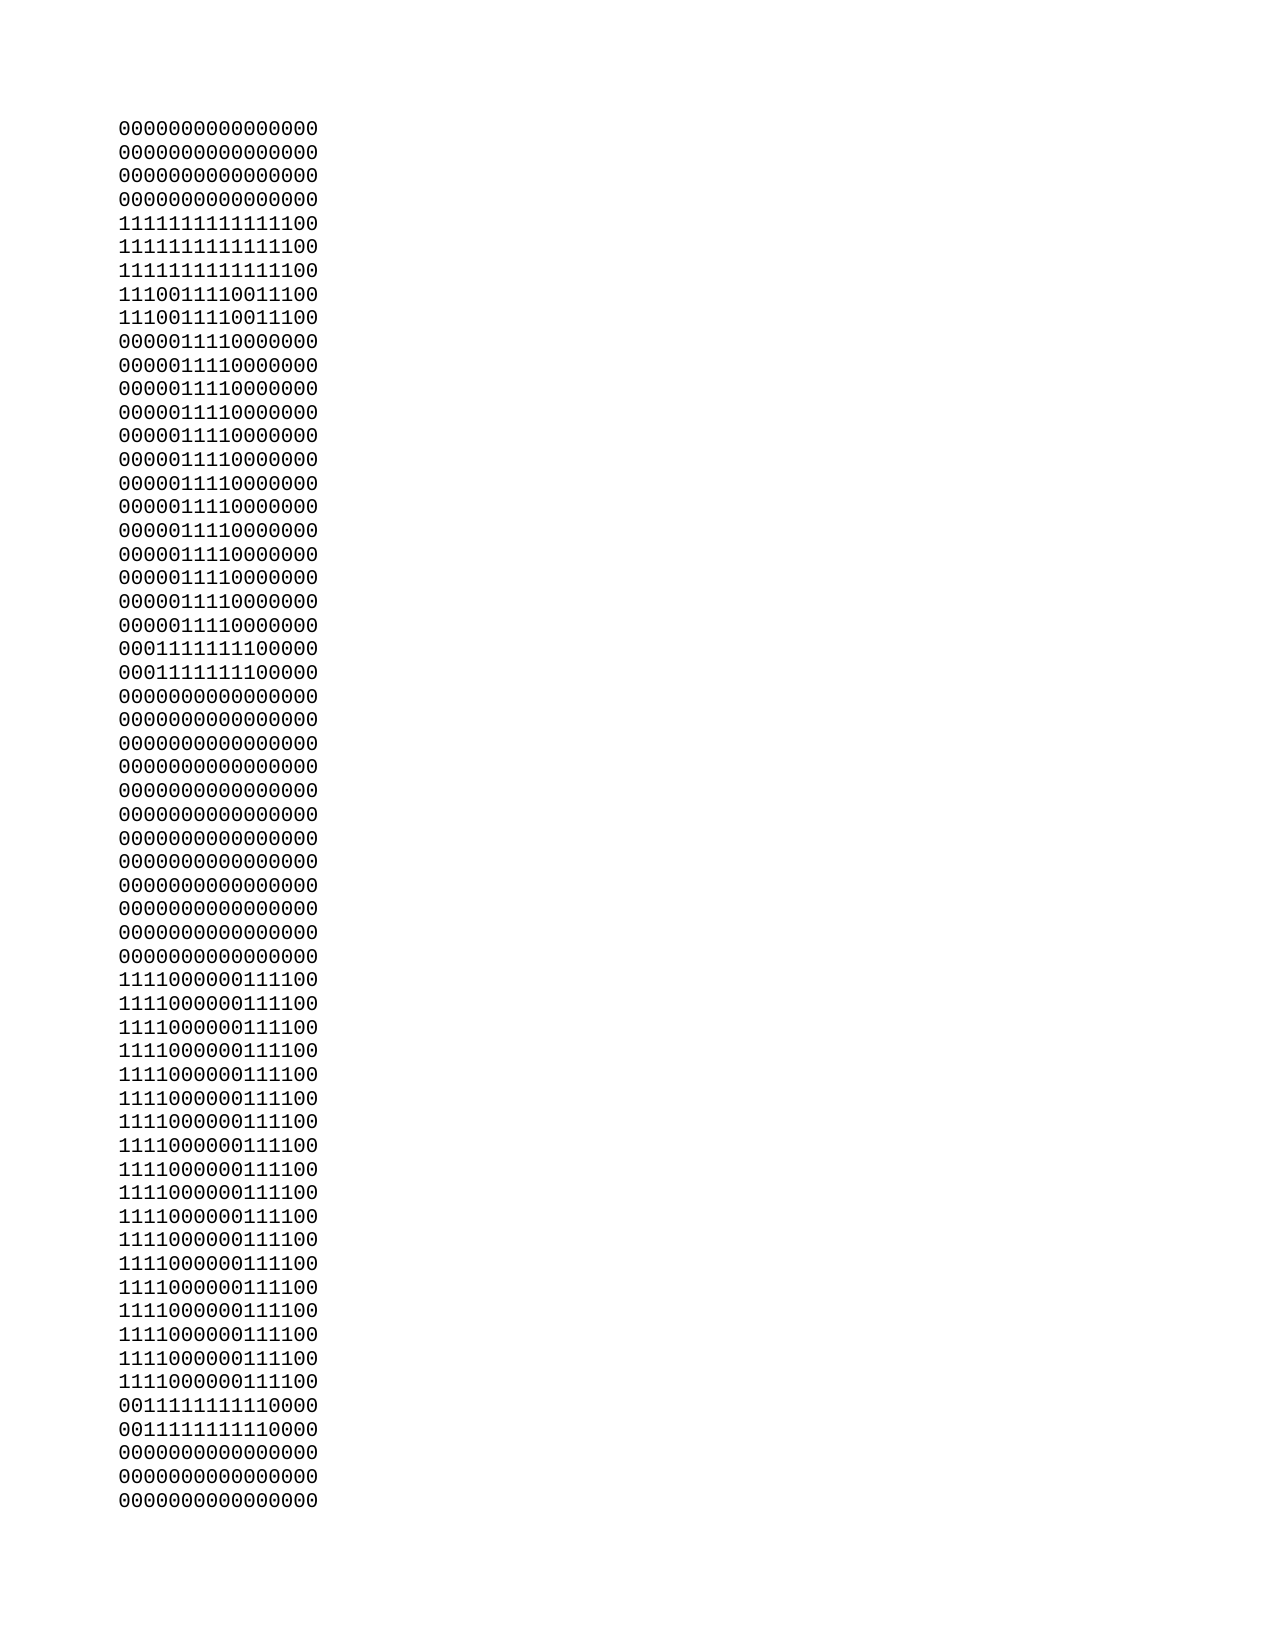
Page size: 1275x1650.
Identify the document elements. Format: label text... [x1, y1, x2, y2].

text 1111111111111100 [118, 236, 1157, 260]
text 0011111111110000 [118, 1395, 1157, 1419]
text 0000000000000000 [118, 733, 1157, 757]
text 0000011110000000 [118, 496, 1157, 520]
text 0000011110000000 [118, 473, 1157, 496]
text 0000011110000000 [118, 591, 1157, 615]
text 1111000000111100 [118, 1348, 1157, 1371]
text 1111000000111100 [118, 1158, 1157, 1182]
text 0000000000000000 [118, 851, 1157, 875]
text 0000000000000000 [118, 946, 1157, 969]
text 0000000000000000 [118, 189, 1157, 213]
text 1111000000111100 [118, 1300, 1157, 1324]
text 0000011110000000 [118, 449, 1157, 473]
text 1111000000111100 [118, 1040, 1157, 1064]
text 0000011110000000 [118, 520, 1157, 544]
text 1111000000111100 [118, 1064, 1157, 1088]
text 0000000000000000 [118, 1442, 1157, 1466]
text 1111111111111100 [118, 213, 1157, 236]
text 0001111111100000 [118, 638, 1157, 662]
text 1110011110011100 [118, 284, 1157, 307]
text 0011111111110000 [118, 1419, 1157, 1442]
text 0000011110000000 [118, 544, 1157, 567]
text 0000000000000000 [118, 1466, 1157, 1489]
text 0000000000000000 [118, 686, 1157, 709]
text 1111111111111100 [118, 260, 1157, 284]
text 0000000000000000 [118, 827, 1157, 851]
text 0000000000000000 [118, 780, 1157, 804]
text 0000000000000000 [118, 804, 1157, 827]
text 1111000000111100 [118, 1017, 1157, 1040]
text 1111000000111100 [118, 1253, 1157, 1277]
text 1111000000111100 [118, 1088, 1157, 1111]
text 0001111111100000 [118, 662, 1157, 686]
text 0000000000000000 [118, 165, 1157, 189]
text 0000011110000000 [118, 402, 1157, 426]
text 0000011110000000 [118, 378, 1157, 402]
text 0000000000000000 [118, 118, 1157, 142]
text 0000000000000000 [118, 875, 1157, 898]
text 1111000000111100 [118, 1229, 1157, 1253]
text 1111000000111100 [118, 1324, 1157, 1348]
text 1111000000111100 [118, 993, 1157, 1017]
text 0000011110000000 [118, 331, 1157, 354]
text 0000000000000000 [118, 757, 1157, 780]
text 0000000000000000 [118, 1489, 1157, 1513]
text 0000000000000000 [118, 922, 1157, 946]
text 1111000000111100 [118, 1182, 1157, 1206]
text 0000011110000000 [118, 354, 1157, 378]
text 1111000000111100 [118, 1206, 1157, 1229]
text 1111000000111100 [118, 1135, 1157, 1158]
text 0000011110000000 [118, 615, 1157, 638]
text 1110011110011100 [118, 307, 1157, 331]
text 1111000000111100 [118, 1371, 1157, 1395]
text 0000011110000000 [118, 567, 1157, 591]
text 0000000000000000 [118, 142, 1157, 165]
text 0000000000000000 [118, 898, 1157, 922]
text 1111000000111100 [118, 969, 1157, 993]
text 1111000000111100 [118, 1111, 1157, 1135]
text 0000011110000000 [118, 426, 1157, 449]
text 1111000000111100 [118, 1277, 1157, 1300]
text 0000000000000000 [118, 709, 1157, 733]
